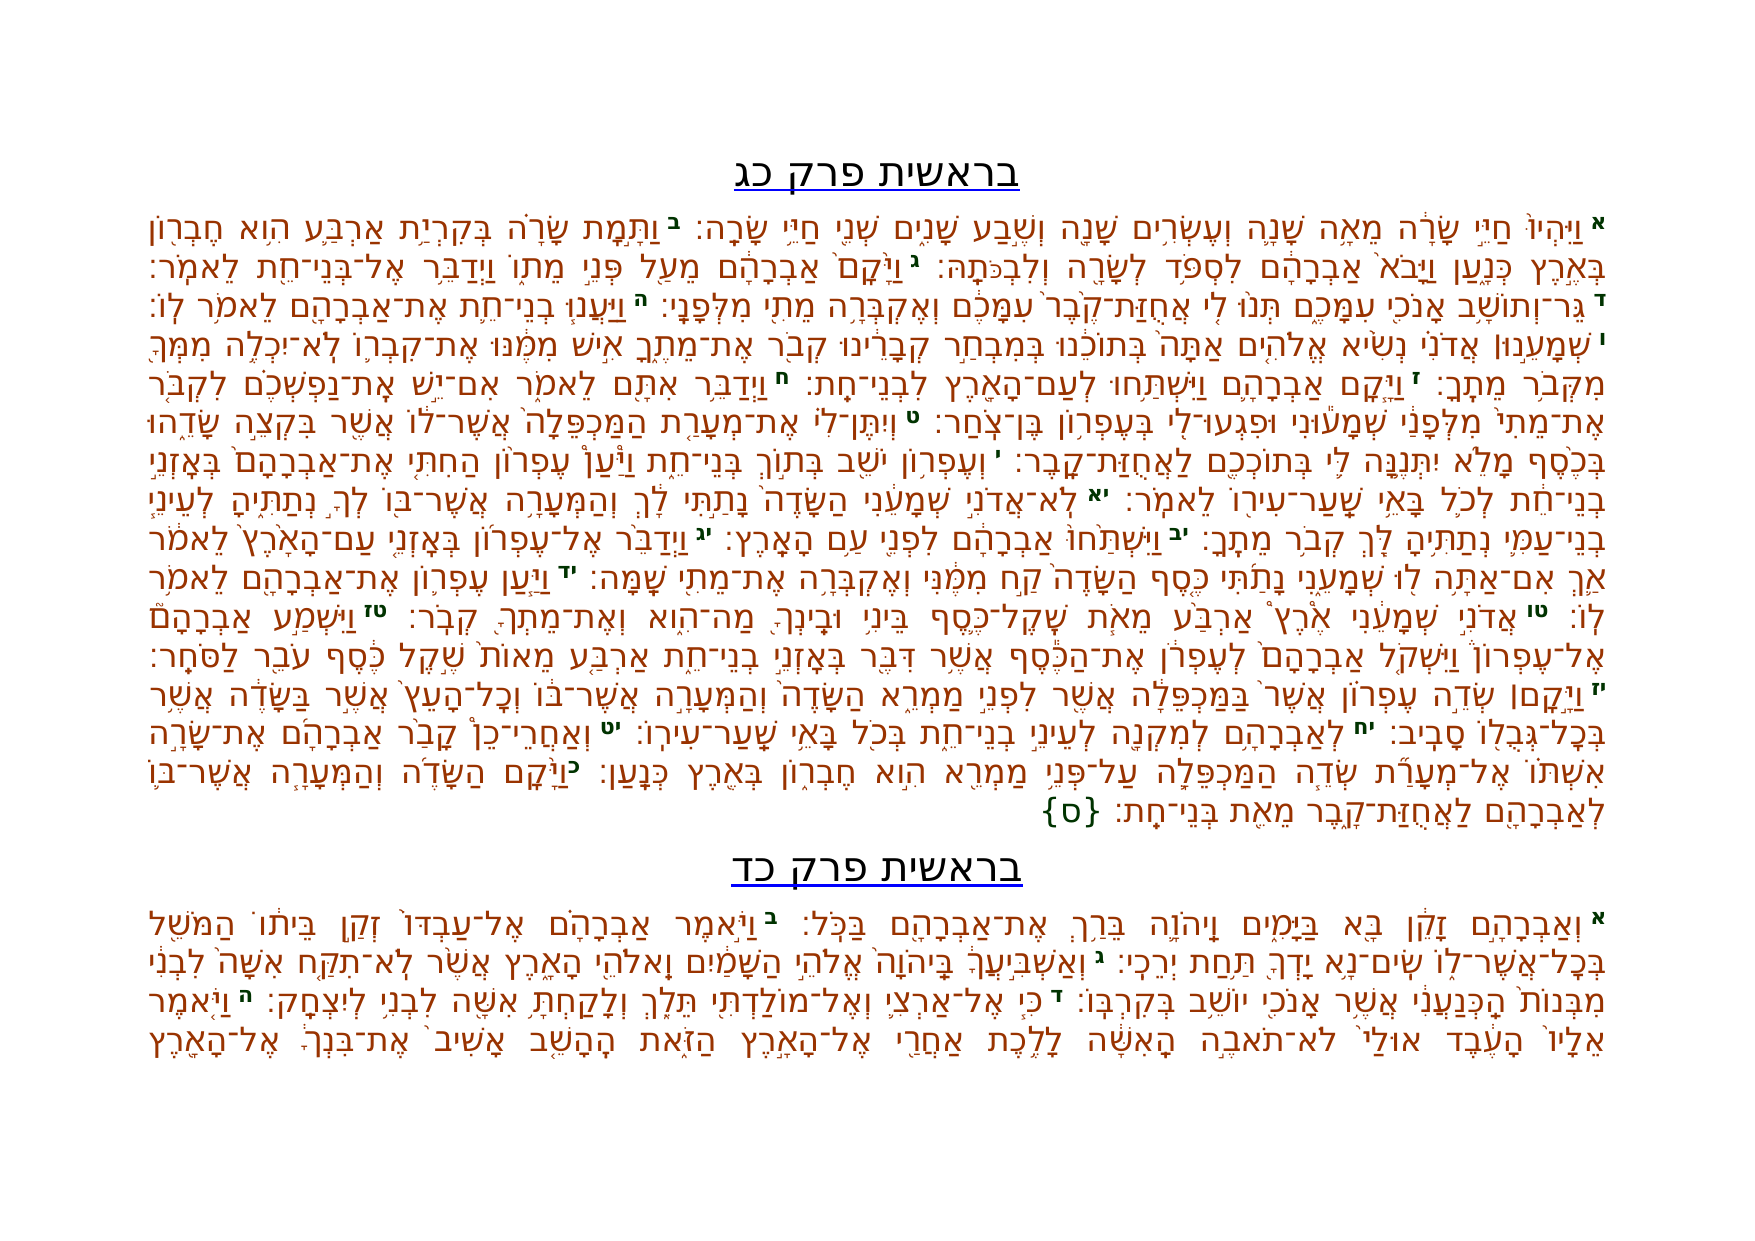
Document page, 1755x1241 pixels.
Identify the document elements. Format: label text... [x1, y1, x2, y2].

text א וְאַבְרָהָ֣ם זָקֵ֔ן בָּ֖א בַּיָּמִ֑ים וַֽיהֹוָ֛ה בֵּרַ֥ךְ אֶת־אַבְרָהָ֖ם בַּכֹּֽל׃ ב וַיֹּ֣אמֶר אַבְרָהָ֗ם אֶל־עַבְדּוֹ֙ זְקַ֣ן בֵּית֔וֹ הַמֹּשֵׁ֖ל בְּכׇל־אֲשֶׁר־ל֑וֹ שִֽׂים־נָ֥א יָדְךָ֖ תַּ֥חַת יְרֵכִֽי׃ ג וְאַשְׁבִּ֣יעֲךָ֔ בַּֽיהֹוָה֙ אֱלֹהֵ֣י הַשָּׁמַ֔יִם וֵֽאלֹהֵ֖י הָאָ֑רֶץ אֲשֶׁ֨ר לֹֽא־תִקַּ֤ח אִשָּׁה֙ לִבְנִ֔י מִבְּנוֹת֙ הַֽכְּנַעֲנִ֔י אֲשֶׁ֥ר אָנֹכִ֖י יוֹשֵׁ֥ב בְּקִרְבּֽוֹ׃ ד כִּ֧י אֶל־אַרְצִ֛י וְאֶל־מוֹלַדְתִּ֖י תֵּלֵ֑ךְ וְלָקַחְתָּ֥ אִשָּׁ֖ה לִבְנִ֥י לְיִצְחָֽק׃ ה וַיֹּ֤אמֶר אֵלָיו֙ הָעֶ֔בֶד אוּלַי֙ לֹא־תֹאבֶ֣ה הָֽאִשָּׁ֔ה לָלֶ֥כֶת אַחֲרַ֖י אֶל־הָאָ֣רֶץ הַזֹּ֑את הֶֽהָשֵׁ֤ב אָשִׁיב֙ אֶת־בִּנְךָ֔ אֶל־הָאָ֖רֶץ [148, 904, 1606, 1059]
text א וַיִּהְיוּ֙ חַיֵּ֣י שָׂרָ֔ה מֵאָ֥ה שָׁנָ֛ה וְעֶשְׂרִ֥ים שָׁנָ֖ה וְשֶׁ֣בַע שָׁנִ֑ים שְׁנֵ֖י חַיֵּ֥י שָׂרָֽה׃ ב וַתָּ֣מׇת שָׂרָ֗ה בְּקִרְיַ֥ת אַרְבַּ֛ע הִ֥וא חֶבְר֖וֹן בְּאֶ֣רֶץ כְּנָ֑עַן וַיָּבֹא֙ אַבְרָהָ֔ם לִסְפֹּ֥ד לְשָׂרָ֖ה וְלִבְכֹּתָֽהּ׃ ג וַיָּ֙קׇם֙ אַבְרָהָ֔ם מֵעַ֖ל פְּנֵ֣י מֵת֑וֹ וַיְדַבֵּ֥ר אֶל־בְּנֵי־חֵ֖ת לֵאמֹֽר׃ ד גֵּר־וְתוֹשָׁ֥ב אָנֹכִ֖י עִמָּכֶ֑ם תְּנ֨וּ לִ֤י אֲחֻזַּת־קֶ֙בֶר֙ עִמָּכֶ֔ם וְאֶקְבְּרָ֥ה מֵתִ֖י מִלְּפָנָֽי׃ ה וַיַּעֲנ֧וּ בְנֵי־חֵ֛ת אֶת־אַבְרָהָ֖ם לֵאמֹ֥ר לֽוֹ׃ ו שְׁמָעֵ֣נוּ׀ אֲדֹנִ֗י נְשִׂ֨יא אֱלֹהִ֤ים אַתָּה֙ בְּתוֹכֵ֔נוּ בְּמִבְחַ֣ר קְבָרֵ֔ינוּ קְבֹ֖ר אֶת־מֵתֶ֑ךָ אִ֣ישׁ מִמֶּ֔נּוּ אֶת־קִבְר֛וֹ לֹֽא־יִכְלֶ֥ה מִמְּךָ֖ מִקְּבֹ֥ר מֵתֶֽךָ׃ ז וַיָּ֧קׇם אַבְרָהָ֛ם וַיִּשְׁתַּ֥חוּ לְעַם־הָאָ֖רֶץ לִבְנֵי־חֵֽת׃ ח וַיְדַבֵּ֥ר אִתָּ֖ם לֵאמֹ֑ר אִם־יֵ֣שׁ אֶֽת־נַפְשְׁכֶ֗ם לִקְבֹּ֤ר אֶת־מֵתִי֙ מִלְּפָנַ֔י שְׁמָע֕וּנִי וּפִגְעוּ־לִ֖י בְּעֶפְר֥וֹן בֶּן־צֹֽחַר׃ ט וְיִתֶּן־לִ֗י אֶת־מְעָרַ֤ת הַמַּכְפֵּלָה֙ אֲשֶׁר־ל֔וֹ אֲשֶׁ֖ר בִּקְצֵ֣ה שָׂדֵ֑הוּ בְּכֶ֨סֶף מָלֵ֜א יִתְּנֶ֥נָּה לִּ֛י בְּתוֹכְכֶ֖ם לַאֲחֻזַּת־קָֽבֶר׃ י וְעֶפְר֥וֹן יֹשֵׁ֖ב בְּת֣וֹךְ בְּנֵי־חֵ֑ת וַיַּ֩עַן֩ עֶפְר֨וֹן הַחִתִּ֤י אֶת־אַבְרָהָם֙ בְּאׇזְנֵ֣י בְנֵי־חֵ֔ת לְכֹ֛ל בָּאֵ֥י שַֽׁעַר־עִיר֖וֹ לֵאמֹֽר׃ יא לֹֽא־אֲדֹנִ֣י שְׁמָעֵ֔נִי הַשָּׂדֶה֙ נָתַ֣תִּי לָ֔ךְ וְהַמְּעָרָ֥ה אֲשֶׁר־בּ֖וֹ לְךָ֣ נְתַתִּ֑יהָ לְעֵינֵ֧י בְנֵי־עַמִּ֛י נְתַתִּ֥יהָ לָּ֖ךְ קְבֹ֥ר מֵתֶֽךָ׃ יב וַיִּשְׁתַּ֙חוּ֙ אַבְרָהָ֔ם לִפְנֵ֖י עַ֥ם הָאָֽרֶץ׃ יג וַיְדַבֵּ֨ר אֶל־עֶפְר֜וֹן בְּאׇזְנֵ֤י עַם־הָאָ֙רֶץ֙ לֵאמֹ֔ר אַ֛ךְ אִם־אַתָּ֥ה ל֖וּ שְׁמָעֵ֑נִי נָתַ֜תִּי כֶּ֤סֶף הַשָּׂדֶה֙ קַ֣ח מִמֶּ֔נִּי וְאֶקְבְּרָ֥ה אֶת־מֵתִ֖י שָֽׁמָּה׃ יד וַיַּ֧עַן עֶפְר֛וֹן אֶת־אַבְרָהָ֖ם לֵאמֹ֥ר לֽוֹ׃ טו אֲדֹנִ֣י שְׁמָעֵ֔נִי אֶ֩רֶץ֩ אַרְבַּ֨ע מֵאֹ֧ת שֶֽׁקֶל־כֶּ֛סֶף בֵּינִ֥י וּבֵֽינְךָ֖ מַה־הִ֑וא וְאֶת־מֵתְךָ֖ קְבֹֽר׃ טז וַיִּשְׁמַ֣ע אַבְרָהָם֮ אֶל־עֶפְרוֹן֒ וַיִּשְׁקֹ֤ל אַבְרָהָם֙ לְעֶפְרֹ֔ן אֶת־הַכֶּ֕סֶף אֲשֶׁ֥ר דִּבֶּ֖ר בְּאׇזְנֵ֣י בְנֵי־חֵ֑ת אַרְבַּ֤ע מֵאוֹת֙ שֶׁ֣קֶל כֶּ֔סֶף עֹבֵ֖ר לַסֹּחֵֽר׃ יז וַיָּ֣קׇם׀ שְׂדֵ֣ה עֶפְר֗וֹן אֲשֶׁר֙ בַּמַּכְפֵּלָ֔ה אֲשֶׁ֖ר לִפְנֵ֣י מַמְרֵ֑א הַשָּׂדֶה֙ וְהַמְּעָרָ֣ה אֲשֶׁר־בּ֔וֹ וְכׇל־הָעֵץ֙ אֲשֶׁ֣ר בַּשָּׂדֶ֔ה אֲשֶׁ֥ר בְּכׇל־גְּבֻל֖וֹ סָבִֽיב׃ יח לְאַבְרָהָ֥ם לְמִקְנָ֖ה לְעֵינֵ֣י בְנֵי־חֵ֑ת בְּכֹ֖ל בָּאֵ֥י שַֽׁעַר־עִירֽוֹ׃ יט וְאַחֲרֵי־כֵן֩ קָבַ֨ר אַבְרָהָ֜ם אֶת־שָׂרָ֣ה אִשְׁתּ֗וֹ אֶל־מְעָרַ֞ת שְׂדֵ֧ה הַמַּכְפֵּלָ֛ה עַל־פְּנֵ֥י מַמְרֵ֖א הִ֣וא חֶבְר֑וֹן בְּאֶ֖רֶץ כְּנָֽעַן׃ כוַיָּ֨קׇם הַשָּׂדֶ֜ה וְהַמְּעָרָ֧ה אֲשֶׁר־בּ֛וֹ לְאַבְרָהָ֖ם לַאֲחֻזַּת־קָ֑בֶר מֵאֵ֖ת בְּנֵי־חֵֽת׃ {ס} [148, 209, 1606, 830]
text בראשית פרק כג [148, 148, 1606, 196]
text בראשית פרק כד [148, 843, 1606, 891]
